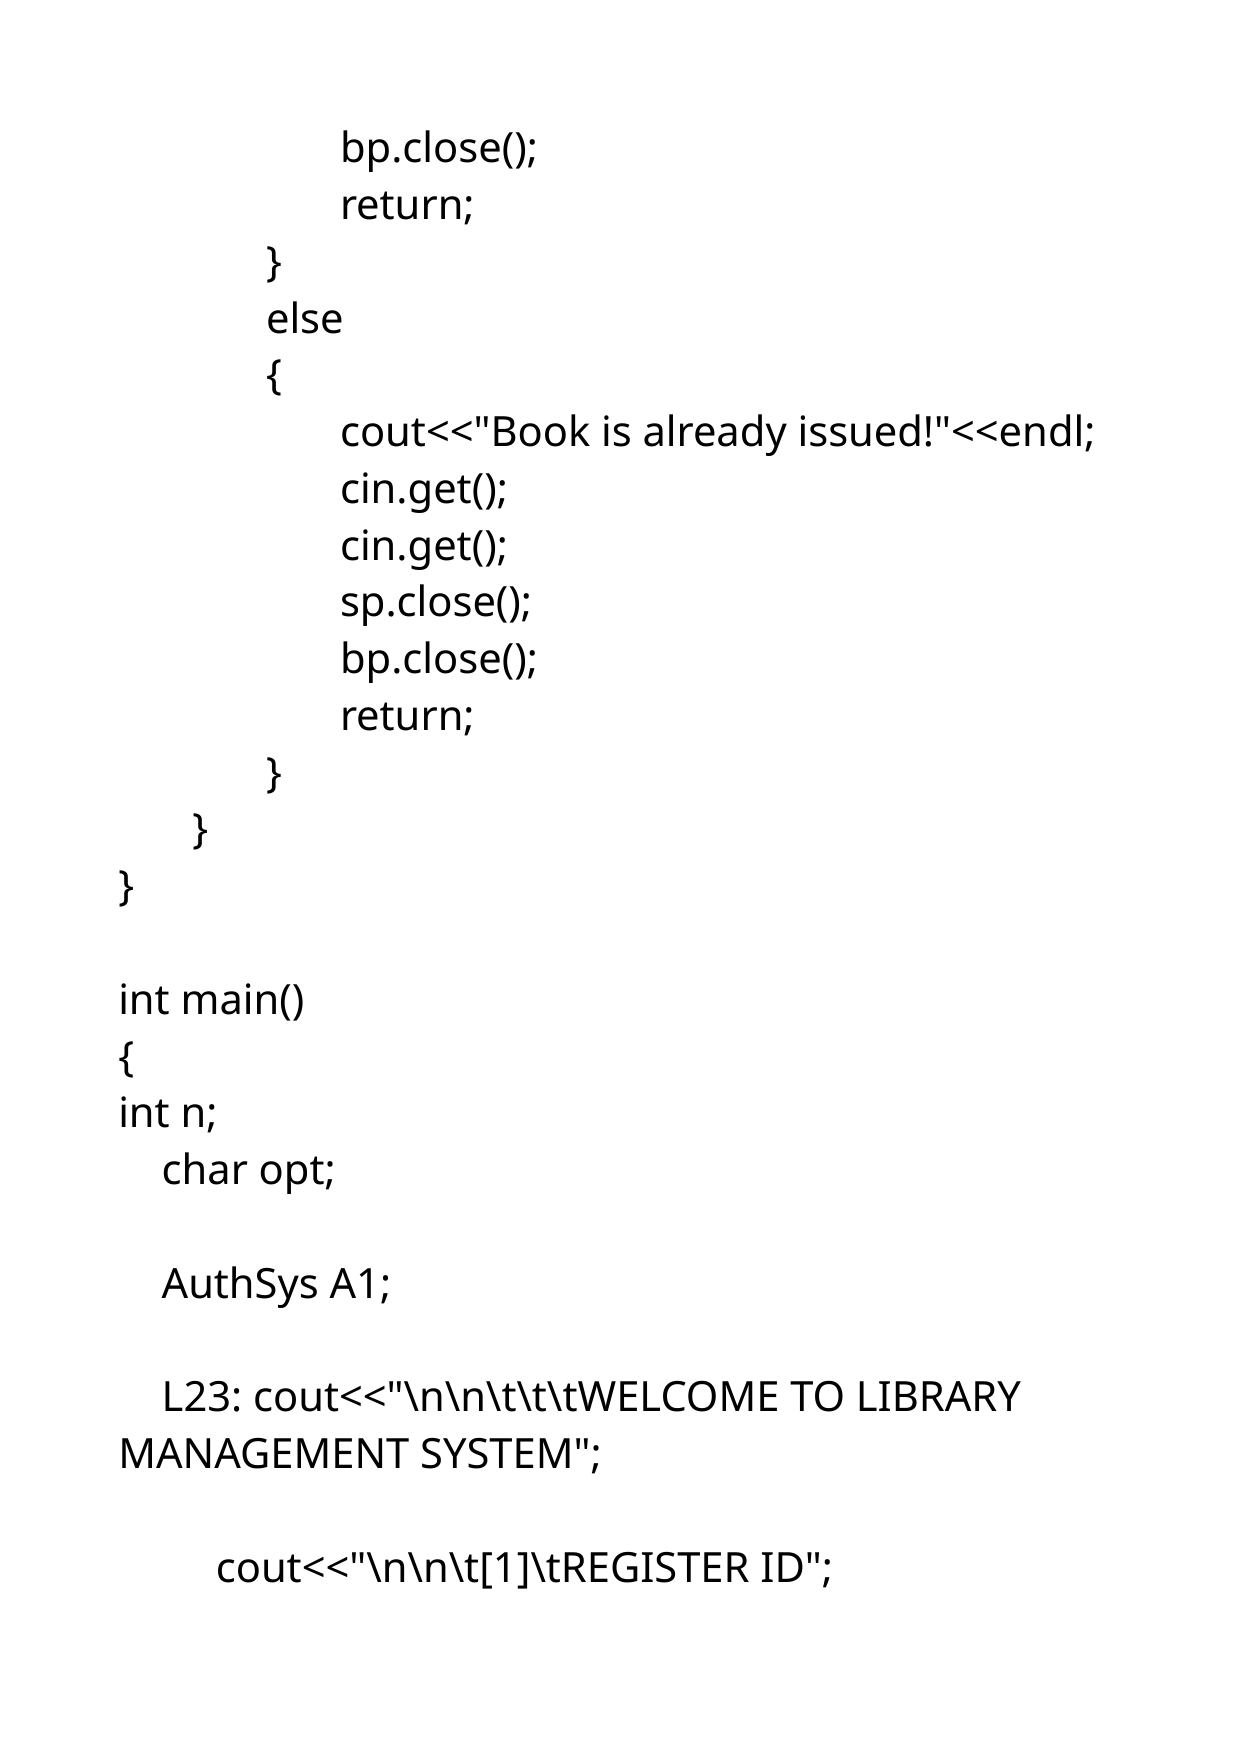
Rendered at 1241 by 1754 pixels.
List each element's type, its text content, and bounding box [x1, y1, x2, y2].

text char opt; [118, 1140, 1122, 1197]
text int n; [118, 1083, 1122, 1140]
text cout<<"Book is already issued!"<<endl; [118, 402, 1122, 459]
text bp.close(); [118, 629, 1122, 686]
text { [118, 345, 1122, 402]
text cin.get(); [118, 516, 1122, 572]
text sp.close(); [118, 572, 1122, 629]
text cout<<"\n\n\t[1]\tREGISTER ID"; [118, 1537, 1122, 1594]
text int main() [118, 970, 1122, 1026]
text L23: cout<<"\n\n\t\t\tWELCOME TO LIBRARY MANAGEMENT SYSTEM"; [118, 1367, 1122, 1481]
text bp.close(); [118, 118, 1122, 175]
text { [118, 1026, 1122, 1083]
text } [118, 799, 1122, 856]
text AuthSys A1; [118, 1253, 1122, 1310]
text } [118, 856, 1122, 913]
text } [118, 743, 1122, 799]
text } [118, 232, 1122, 288]
text else [118, 288, 1122, 345]
text return; [118, 686, 1122, 743]
text return; [118, 175, 1122, 232]
text cin.get(); [118, 459, 1122, 516]
